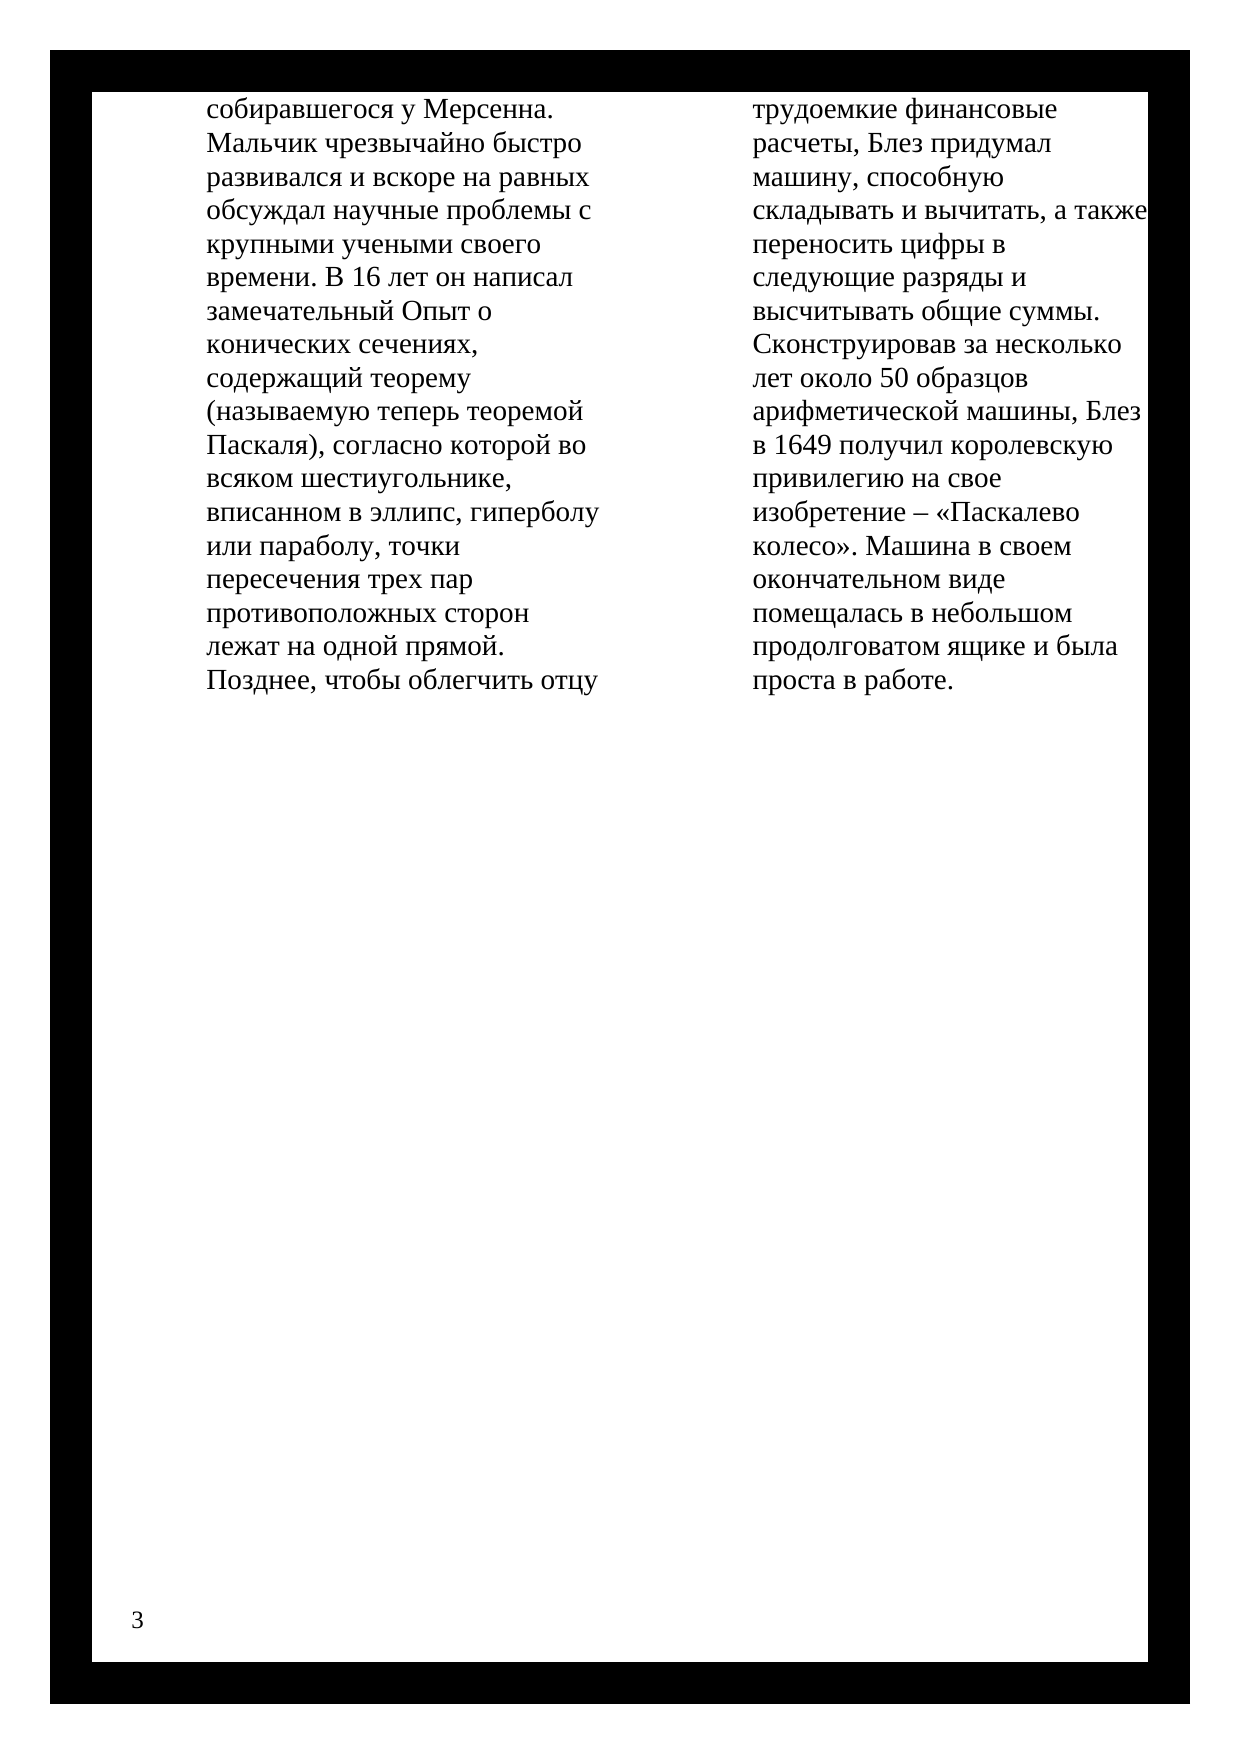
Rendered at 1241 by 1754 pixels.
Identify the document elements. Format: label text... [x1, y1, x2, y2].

subtitle трудоемкие финансовые расчеты, Блез придумал машину, способную складывать и вычитать, а также переносить цифры в следующие разряды и высчитывать общие суммы. Сконструировав за несколько лет около 50 образцов арифметической машины, Блез в 1649 получил королевскую привилегию на свое изобретение – «Паскалево колесо». Машина в своем окончательном виде помещалась в небольшом продолговатом ящике и была проста в работе. [677, 92, 1148, 695]
subtitle собиравшегося у Мерсенна. Мальчик чрезвычайно быстро развивался и вскоре на равных обсуждал научные проблемы с крупными учеными своего времени. В 16 лет он написал замечательный Опыт о конических сечениях, содержащий теорему (называемую теперь теоремой Паскаля), согласно которой во всяком шестиугольнике, вписанном в эллипс, гиперболу или параболу, точки пересечения трех пар противоположных сторон лежат на одной прямой. Позднее, чтобы облегчить отцу [131, 92, 602, 695]
